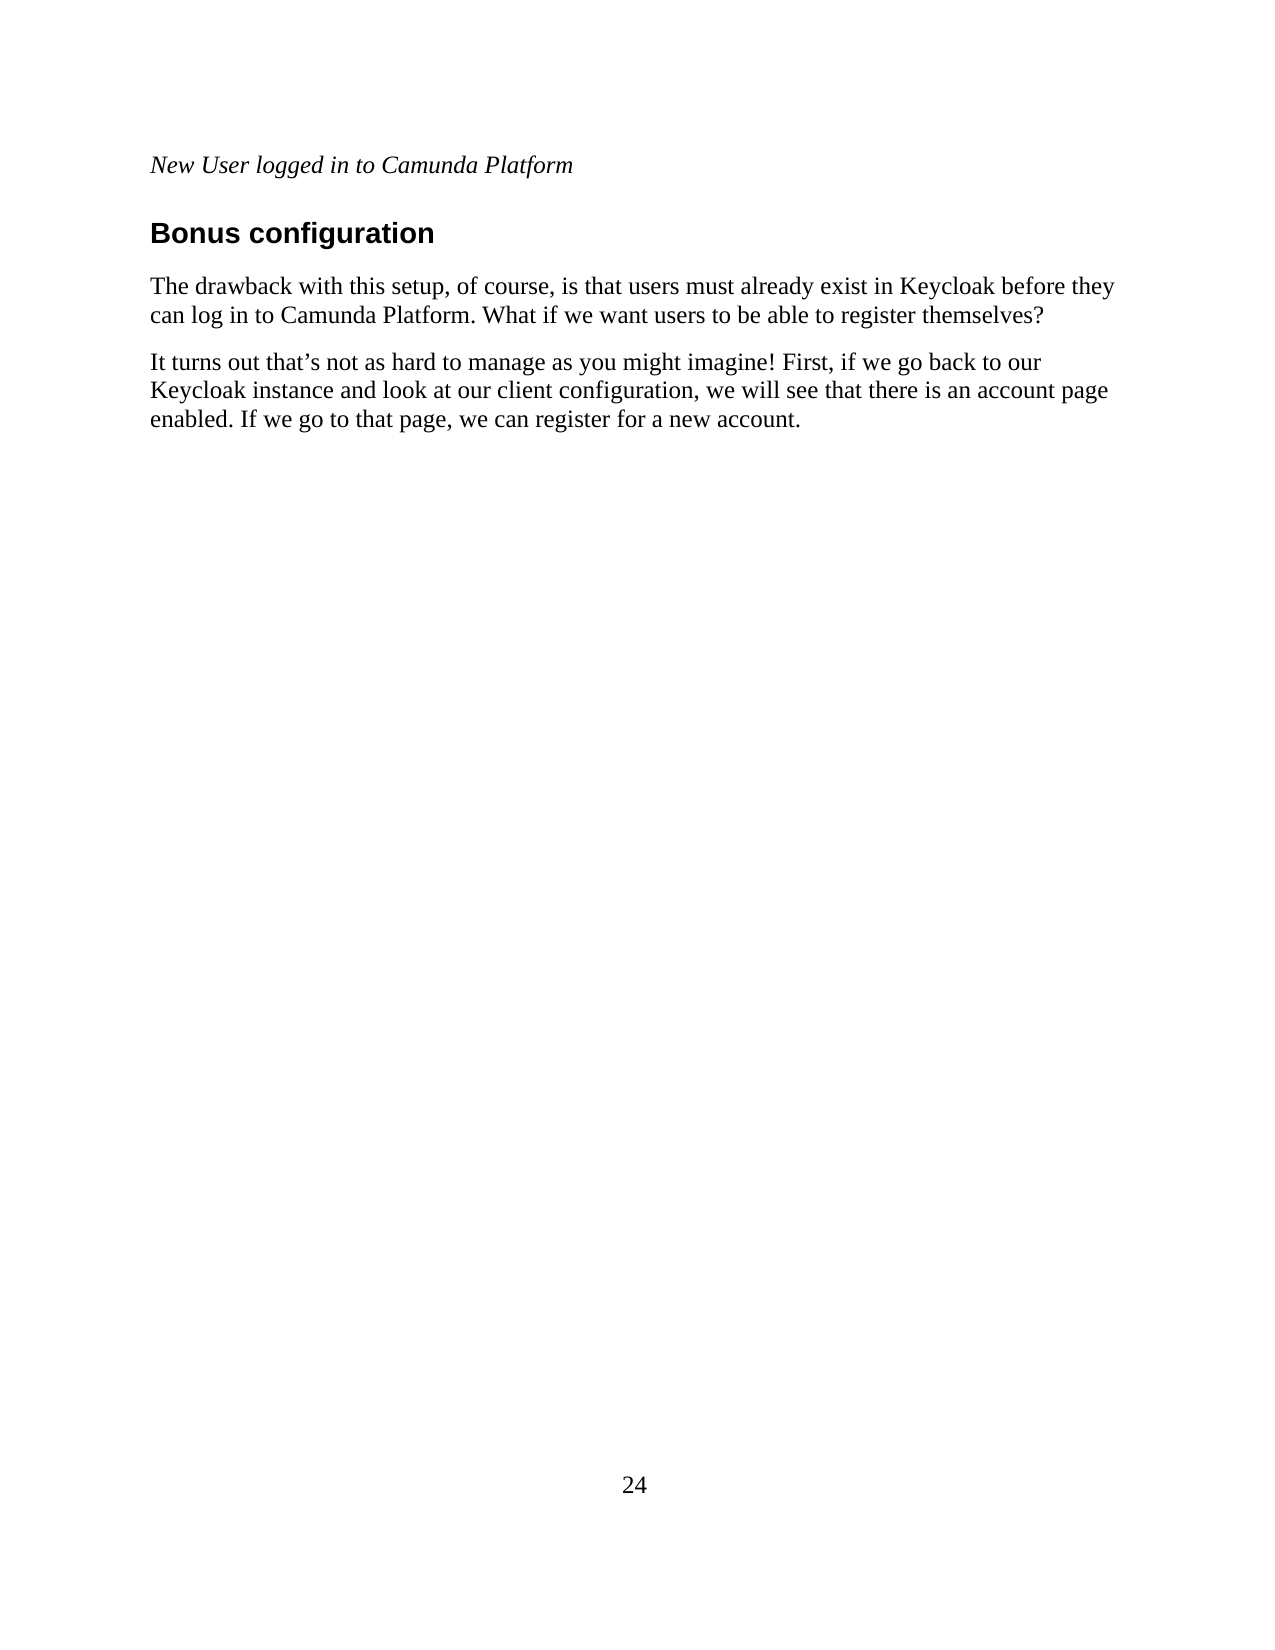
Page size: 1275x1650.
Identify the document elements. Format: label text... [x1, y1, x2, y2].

text New User logged in to Camunda Platform [150, 150, 1125, 179]
text The drawback with this setup, of course, is that users must already exist in Keycloak before they can log in to Camunda Platform. What if we want users to be able to register themselves? [150, 271, 1125, 329]
text It turns out that’s not as hard to manage as you might imagine! First, if we go back to our Keycloak instance and look at our client configuration, we will see that there is an account page enabled. If we go to that page, we can register for a new account. [150, 347, 1125, 433]
subtitle Bonus configuration [150, 216, 1125, 250]
